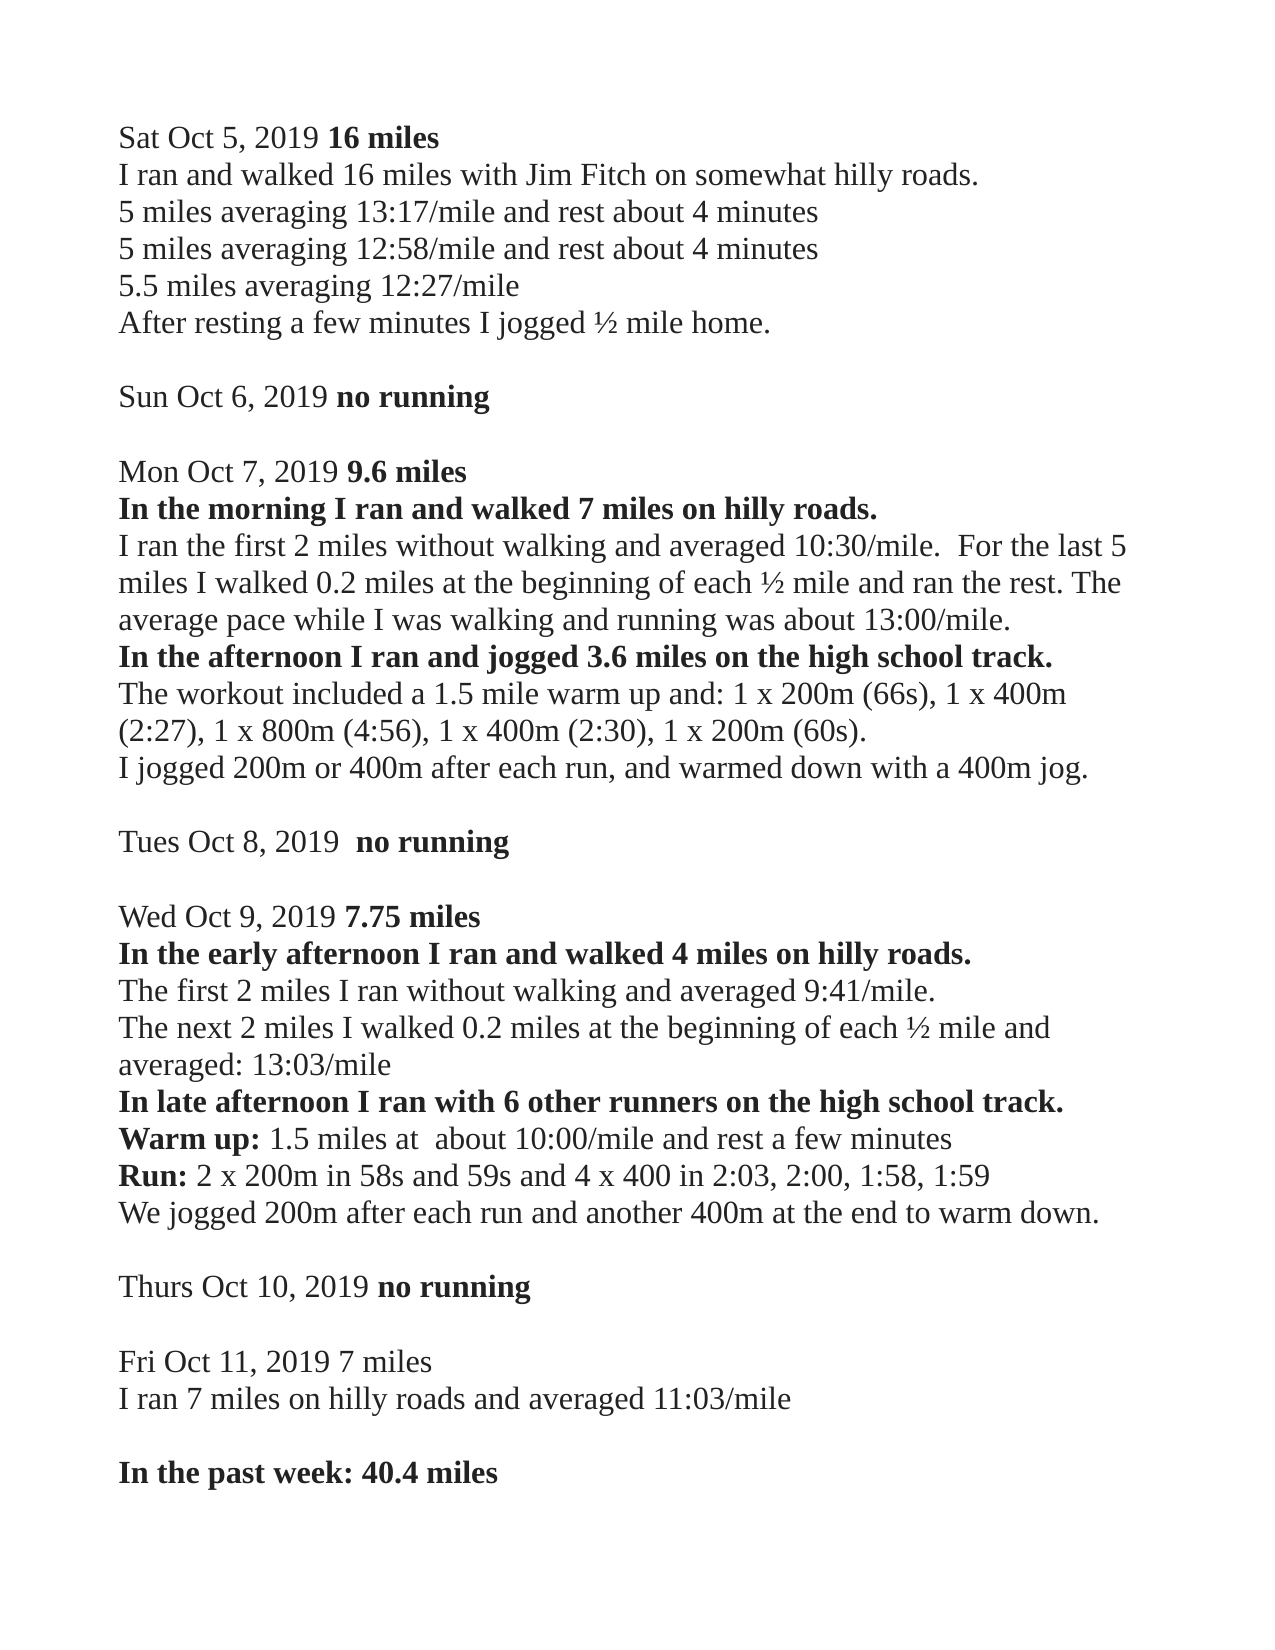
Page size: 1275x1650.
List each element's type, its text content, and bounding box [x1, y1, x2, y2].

text I ran 7 miles on hilly roads and averaged 11:03/mile [118, 1379, 1161, 1416]
text Warm up: 1.5 miles at about 10:00/mile and rest a few minutes [118, 1119, 1161, 1156]
text I ran the first 2 miles without walking and averaged 10:30/mile. For the last 5 miles I walked 0.2 miles at the beginning of each ½ mile and ran the rest. The average pace while I was walking and running was about 13:00/mile. [118, 526, 1161, 637]
text Fri Oct 11, 2019 7 miles [118, 1342, 1161, 1379]
text The workout included a 1.5 mile warm up and: 1 x 200m (66s), 1 x 400m (2:27), 1 x 800m (4:56), 1 x 400m (2:30), 1 x 200m (60s). [118, 674, 1161, 748]
list After resting a few minutes I jogged ½ mile home. [118, 303, 1161, 341]
text Sun Oct 6, 2019 no running [118, 378, 1161, 415]
text Mon Oct 7, 2019 9.6 miles [118, 452, 1161, 489]
text We jogged 200m after each run and another 400m at the end to warm down. [118, 1193, 1161, 1231]
text Run: 2 x 200m in 58s and 59s and 4 x 400 in 2:03, 2:00, 1:58, 1:59 [118, 1156, 1161, 1193]
text In the afternoon I ran and jogged 3.6 miles on the high school track. [118, 637, 1161, 674]
text I jogged 200m or 400m after each run, and warmed down with a 400m jog. [118, 748, 1161, 786]
text In late afternoon I ran with 6 other runners on the high school track. [118, 1082, 1161, 1119]
list 5.5 miles averaging 12:27/mile [118, 266, 1161, 303]
text Sat Oct 5, 2019 16 miles [118, 118, 1161, 155]
text 5 miles averaging 13:17/mile and rest about 4 minutes [118, 192, 1161, 229]
text 5 miles averaging 12:58/mile and rest about 4 minutes [118, 229, 1161, 266]
text I ran and walked 16 miles with Jim Fitch on somewhat hilly roads. [118, 155, 1161, 192]
text In the early afternoon I ran and walked 4 miles on hilly roads. [118, 934, 1161, 971]
text In the morning I ran and walked 7 miles on hilly roads. [118, 489, 1161, 526]
text The next 2 miles I walked 0.2 miles at the beginning of each ½ mile and averaged: 13:03/mile [118, 1008, 1161, 1082]
text Wed Oct 9, 2019 7.75 miles [118, 897, 1161, 934]
text In the past week: 40.4 miles [118, 1453, 1161, 1490]
text The first 2 miles I ran without walking and averaged 9:41/mile. [118, 971, 1161, 1008]
text Tues Oct 8, 2019 no running [118, 823, 1161, 860]
text Thurs Oct 10, 2019 no running [118, 1268, 1161, 1305]
